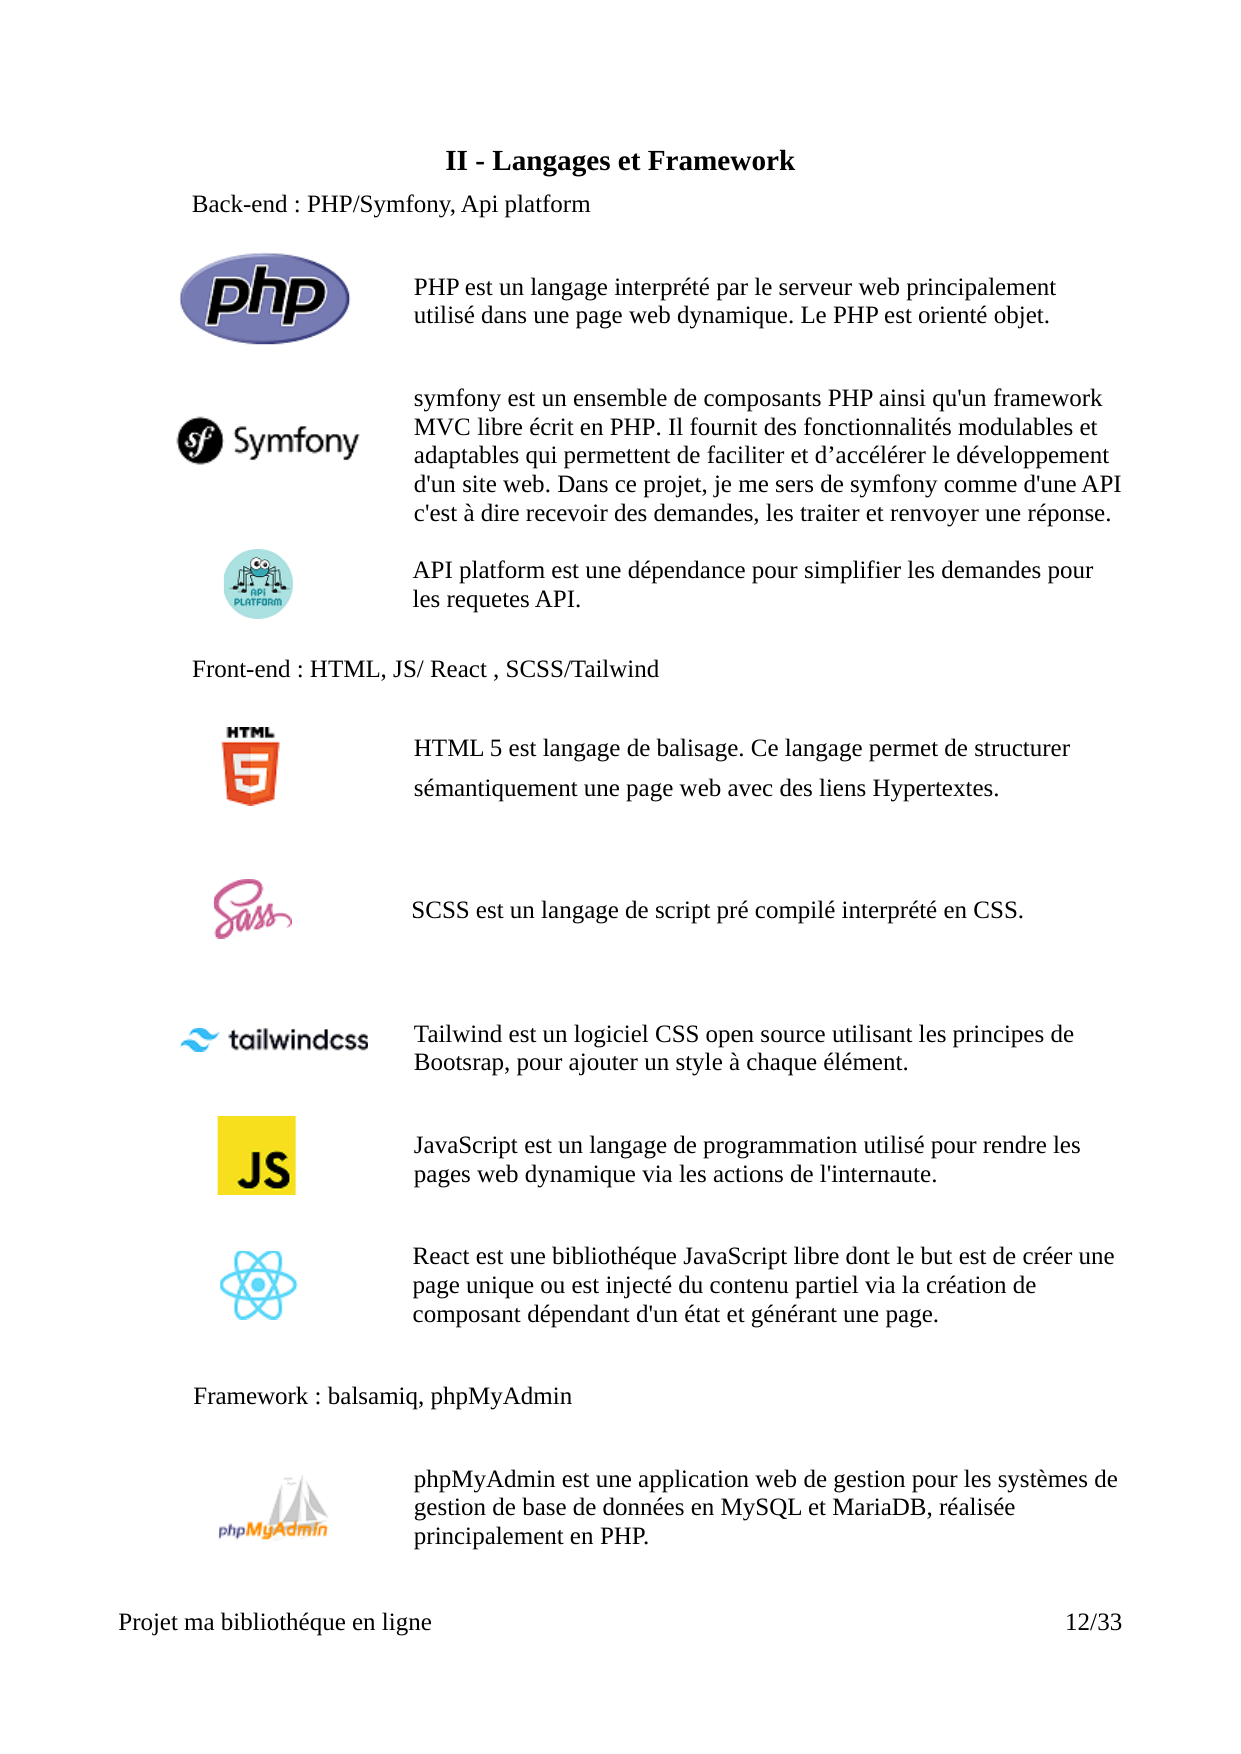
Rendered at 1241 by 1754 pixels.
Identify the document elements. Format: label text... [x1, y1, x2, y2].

text PHP est un langage interprété par le serveur web principalement utilisé dans une page web dynamique. Le PHP est orienté objet. [414, 272, 1122, 329]
text API platform est une dépendance pour simplifier les demandes pour les requetes API. [412, 555, 1122, 613]
picture [218, 1475, 330, 1541]
picture [175, 414, 363, 468]
text symfony est un ensemble de composants PHP ainsi qu'un framework MVC libre écrit en PHP. Il fournit des fonctionnalités modulables et adaptables qui permettent de faciliter et d’accélérer le développement d'un site web. Dans ce projet, je me sers de symfony comme d'une API c'est à dire recevoir des demandes, les traiter et renvoyer une réponse. [414, 383, 1122, 527]
picture [212, 727, 290, 806]
text Tailwind est un logiciel CSS open source utilisant les principes de Bootsrap, pour ajouter un style à chaque élément. [414, 1019, 1122, 1076]
list Front-end : HTML, JS/ React , SCSS/Tailwind [162, 654, 1122, 683]
picture [213, 879, 292, 939]
picture [223, 549, 293, 619]
text phpMyAdmin est une application web de gestion pour les systèmes de gestion de base de données en MySQL et MariaDB, réalisée principalement en PHP. [414, 1464, 1122, 1550]
picture [217, 1116, 296, 1195]
text React est une bibliothéque JavaScript libre dont le but est de créer une page unique ou est injecté du contenu partiel via la création de composant dépendant d'un état et générant une page. [412, 1241, 1122, 1327]
picture [180, 1028, 368, 1052]
picture [219, 1251, 298, 1320]
subtitle II - Langages et Framework [118, 143, 1122, 177]
text HTML 5 est langage de balisage. Ce langage permet de structurer sémantiquement une page web avec des liens Hypertextes. [414, 733, 1122, 802]
text JavaScript est un langage de programmation utilisé pour rendre les pages web dynamique via les actions de l'internaute. [414, 1130, 1122, 1187]
picture [178, 251, 352, 347]
text SCSS est un langage de script pré compilé interprété en CSS. [411, 895, 1122, 924]
text Framework : balsamiq, phpMyAdmin [119, 1381, 1122, 1410]
text Back-end : PHP/Symfony, Api platform [118, 189, 1122, 218]
